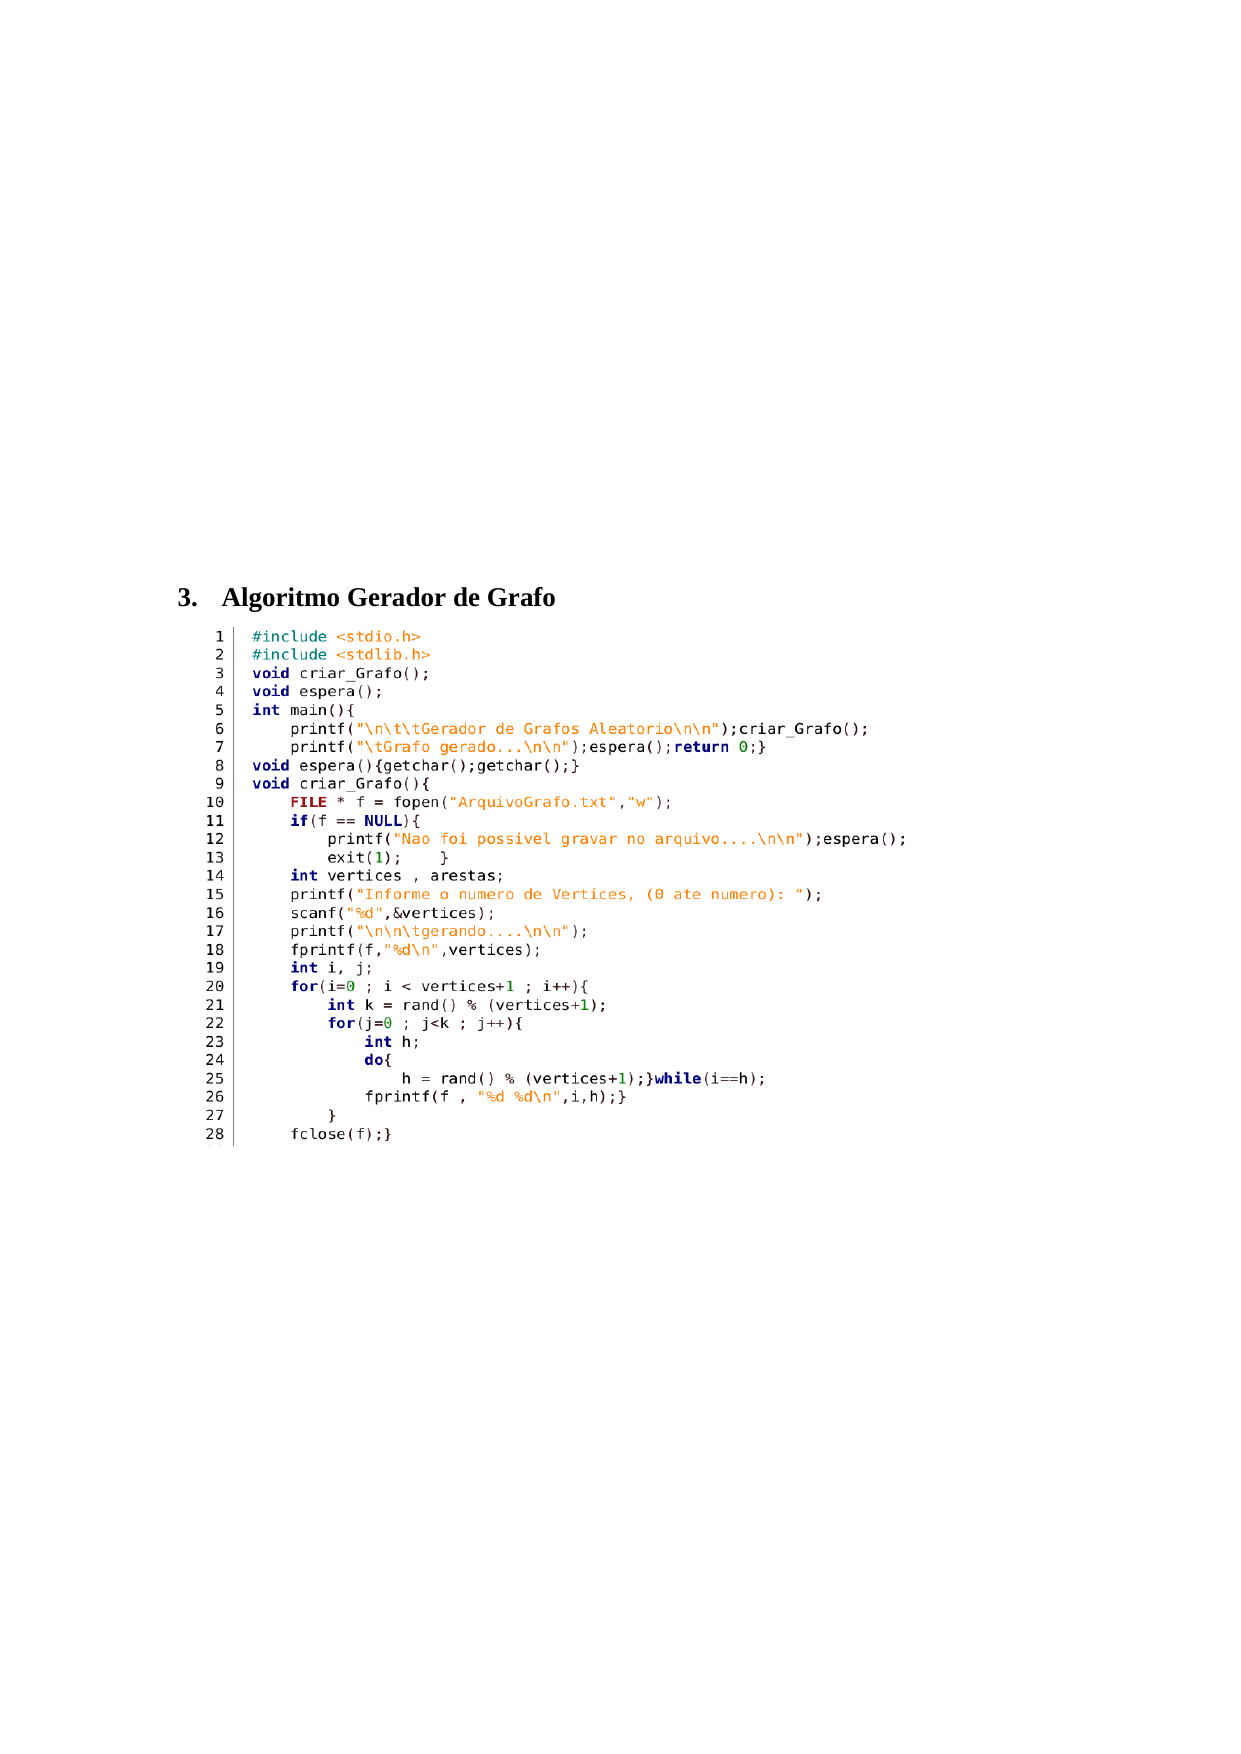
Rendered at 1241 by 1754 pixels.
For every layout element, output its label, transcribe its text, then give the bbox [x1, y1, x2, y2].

title Algoritmo Gerador de Grafo [177, 583, 1063, 613]
picture [179, 627, 1073, 1146]
